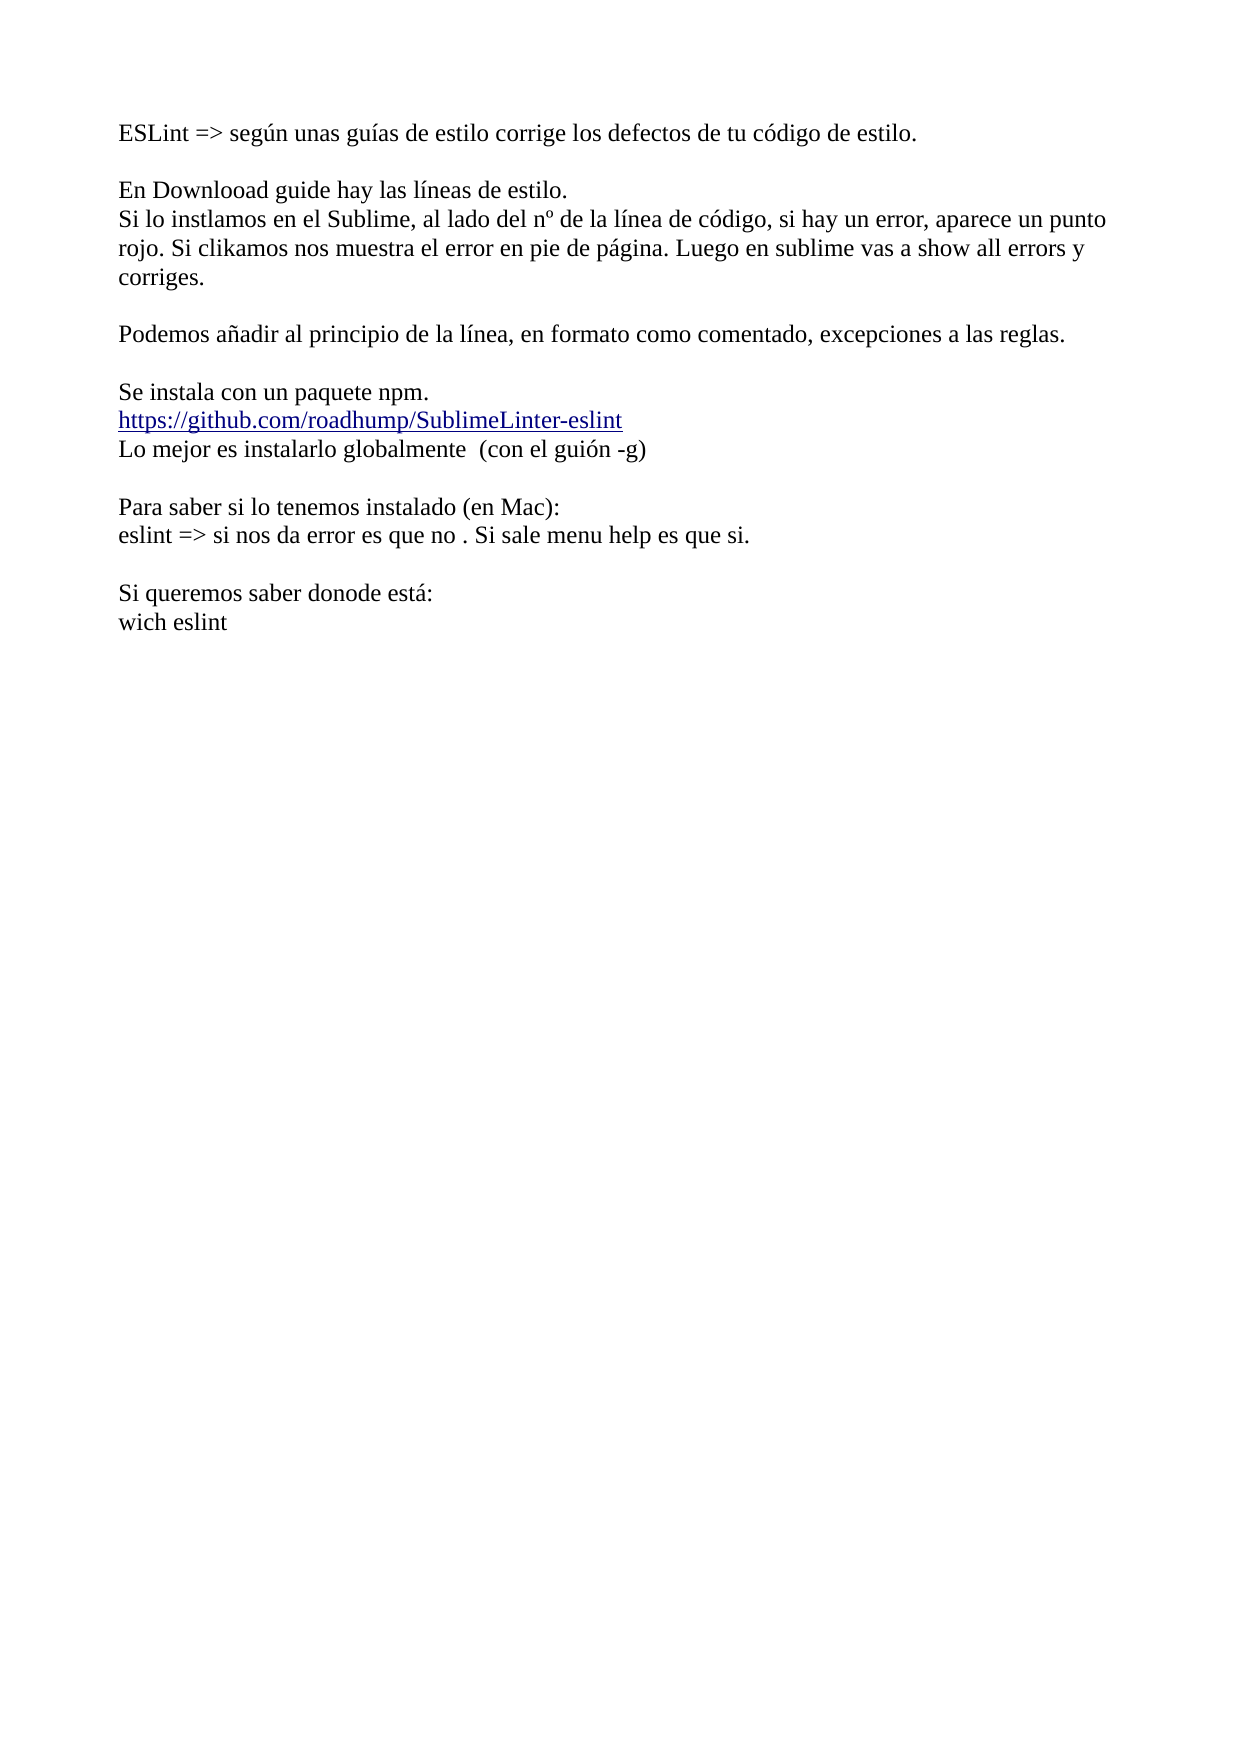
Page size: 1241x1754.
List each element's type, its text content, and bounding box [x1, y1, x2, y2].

text eslint => si nos da error es que no . Si sale menu help es que si. [118, 521, 1122, 549]
text https://github.com/roadhump/SublimeLinter-eslint [118, 406, 1122, 434]
text Si queremos saber donode está: [118, 578, 1122, 607]
text wich eslint [118, 607, 1122, 636]
text Para saber si lo tenemos instalado (en Mac): [118, 492, 1122, 521]
text Si lo instlamos en el Sublime, al lado del nº de la línea de código, si hay un error, aparece un punto rojo. Si clikamos nos muestra el error en pie de página. Luego en sublime vas a show all errors y corriges. [118, 204, 1122, 291]
text ESLint => según unas guías de estilo corrige los defectos de tu código de estilo. [118, 118, 1122, 147]
text Se instala con un paquete npm. [118, 377, 1122, 406]
text En Downlooad guide hay las líneas de estilo. [118, 176, 1122, 204]
text Lo mejor es instalarlo globalmente (con el guión -g) [118, 434, 1122, 463]
text Podemos añadir al principio de la línea, en formato como comentado, excepciones a las reglas. [118, 319, 1122, 348]
